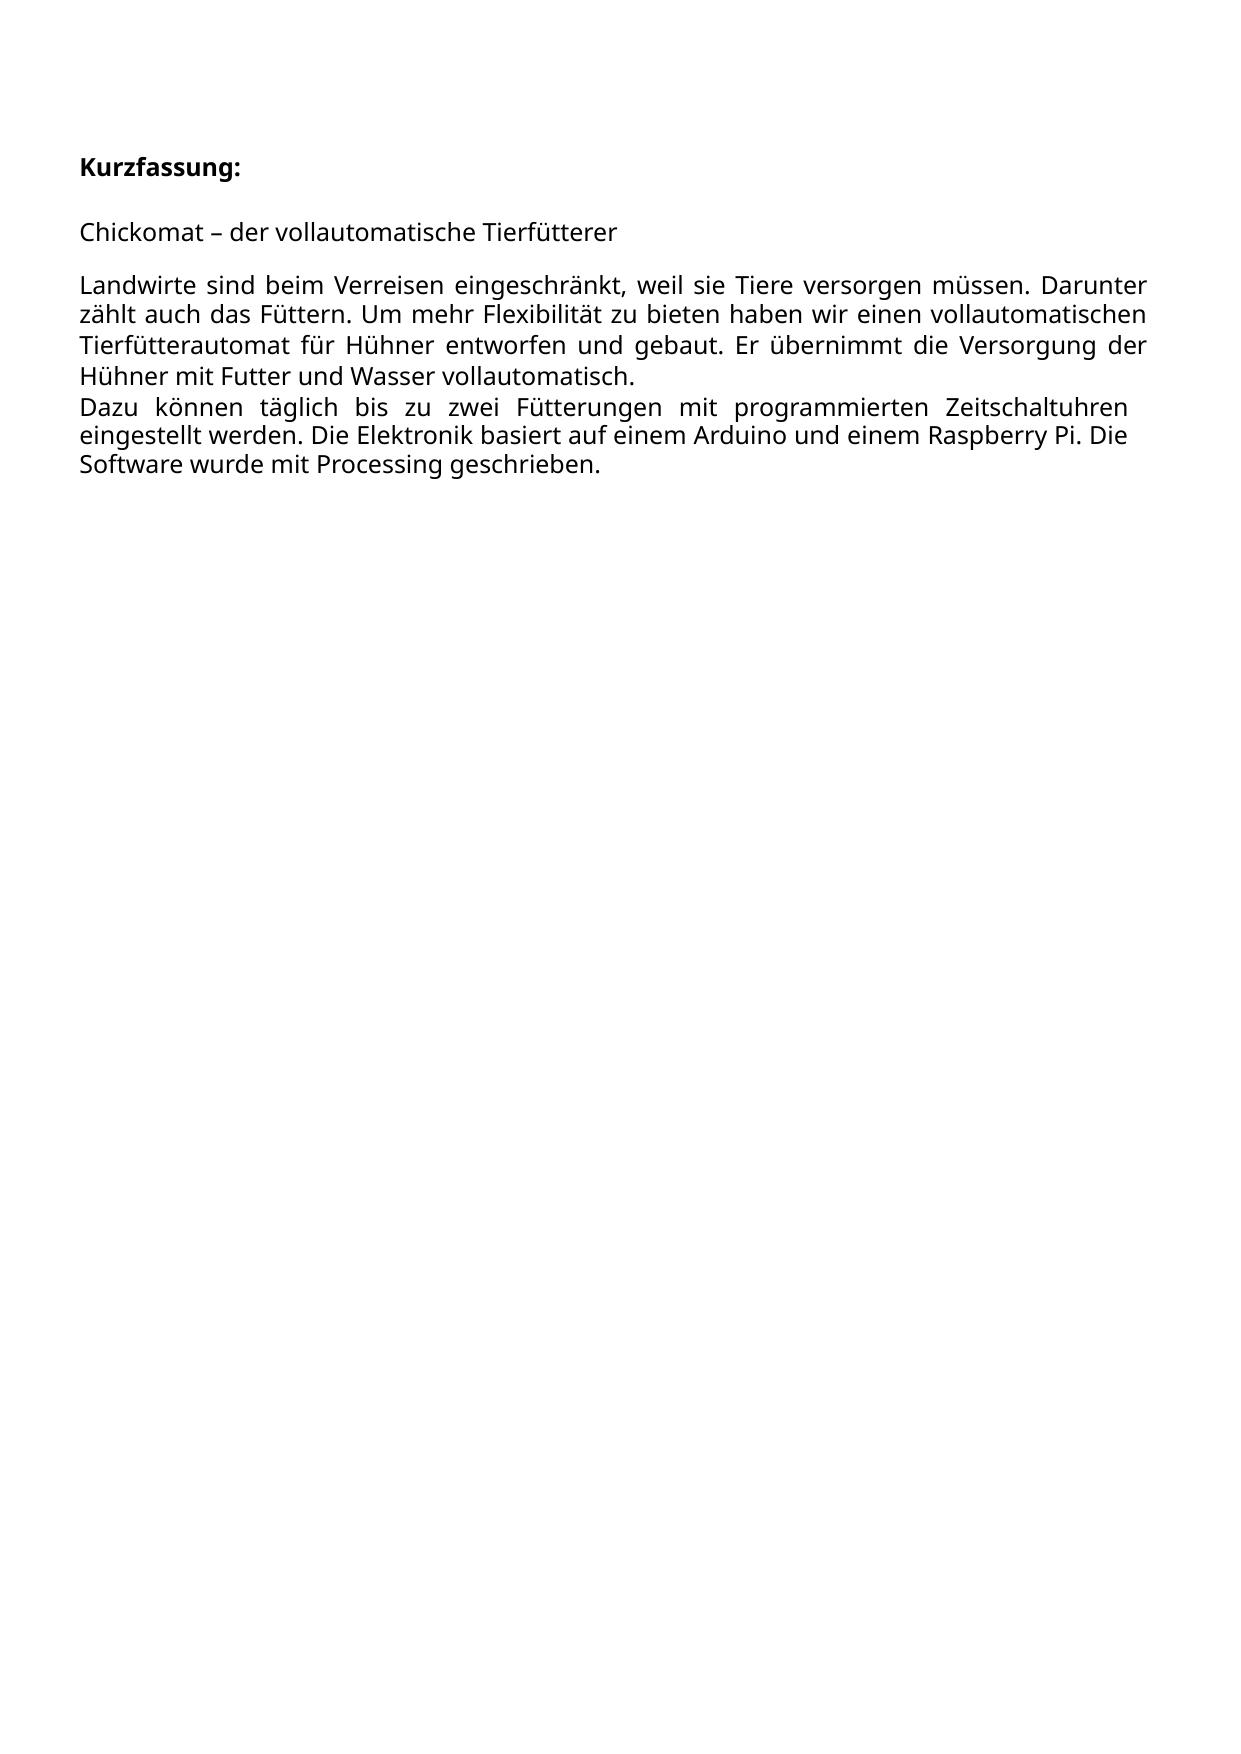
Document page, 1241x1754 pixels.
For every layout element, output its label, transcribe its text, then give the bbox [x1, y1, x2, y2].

text Landwirte sind beim Verreisen eingeschränkt, weil sie Tiere versorgen müssen. Darunter zählt auch das Füttern. Um mehr Flexibilität zu bieten haben wir einen vollautomatischen Tierfütterautomat für Hühner entworfen und gebaut. Er übernimmt die Versorgung der Hühner mit Futter und Wasser vollautomatisch. [79, 270, 1148, 393]
text Dazu können täglich bis zu zwei Fütterungen mit programmierten Zeitschaltuhren eingestellt werden. Die Elektronik basiert auf einem Arduino und einem Raspberry Pi. Die Software wurde mit Processing geschrieben. [79, 393, 1130, 481]
text Chickomat – der vollautomatische Tierfütterer [79, 214, 1148, 248]
text Kurzfassung: [79, 150, 1148, 184]
